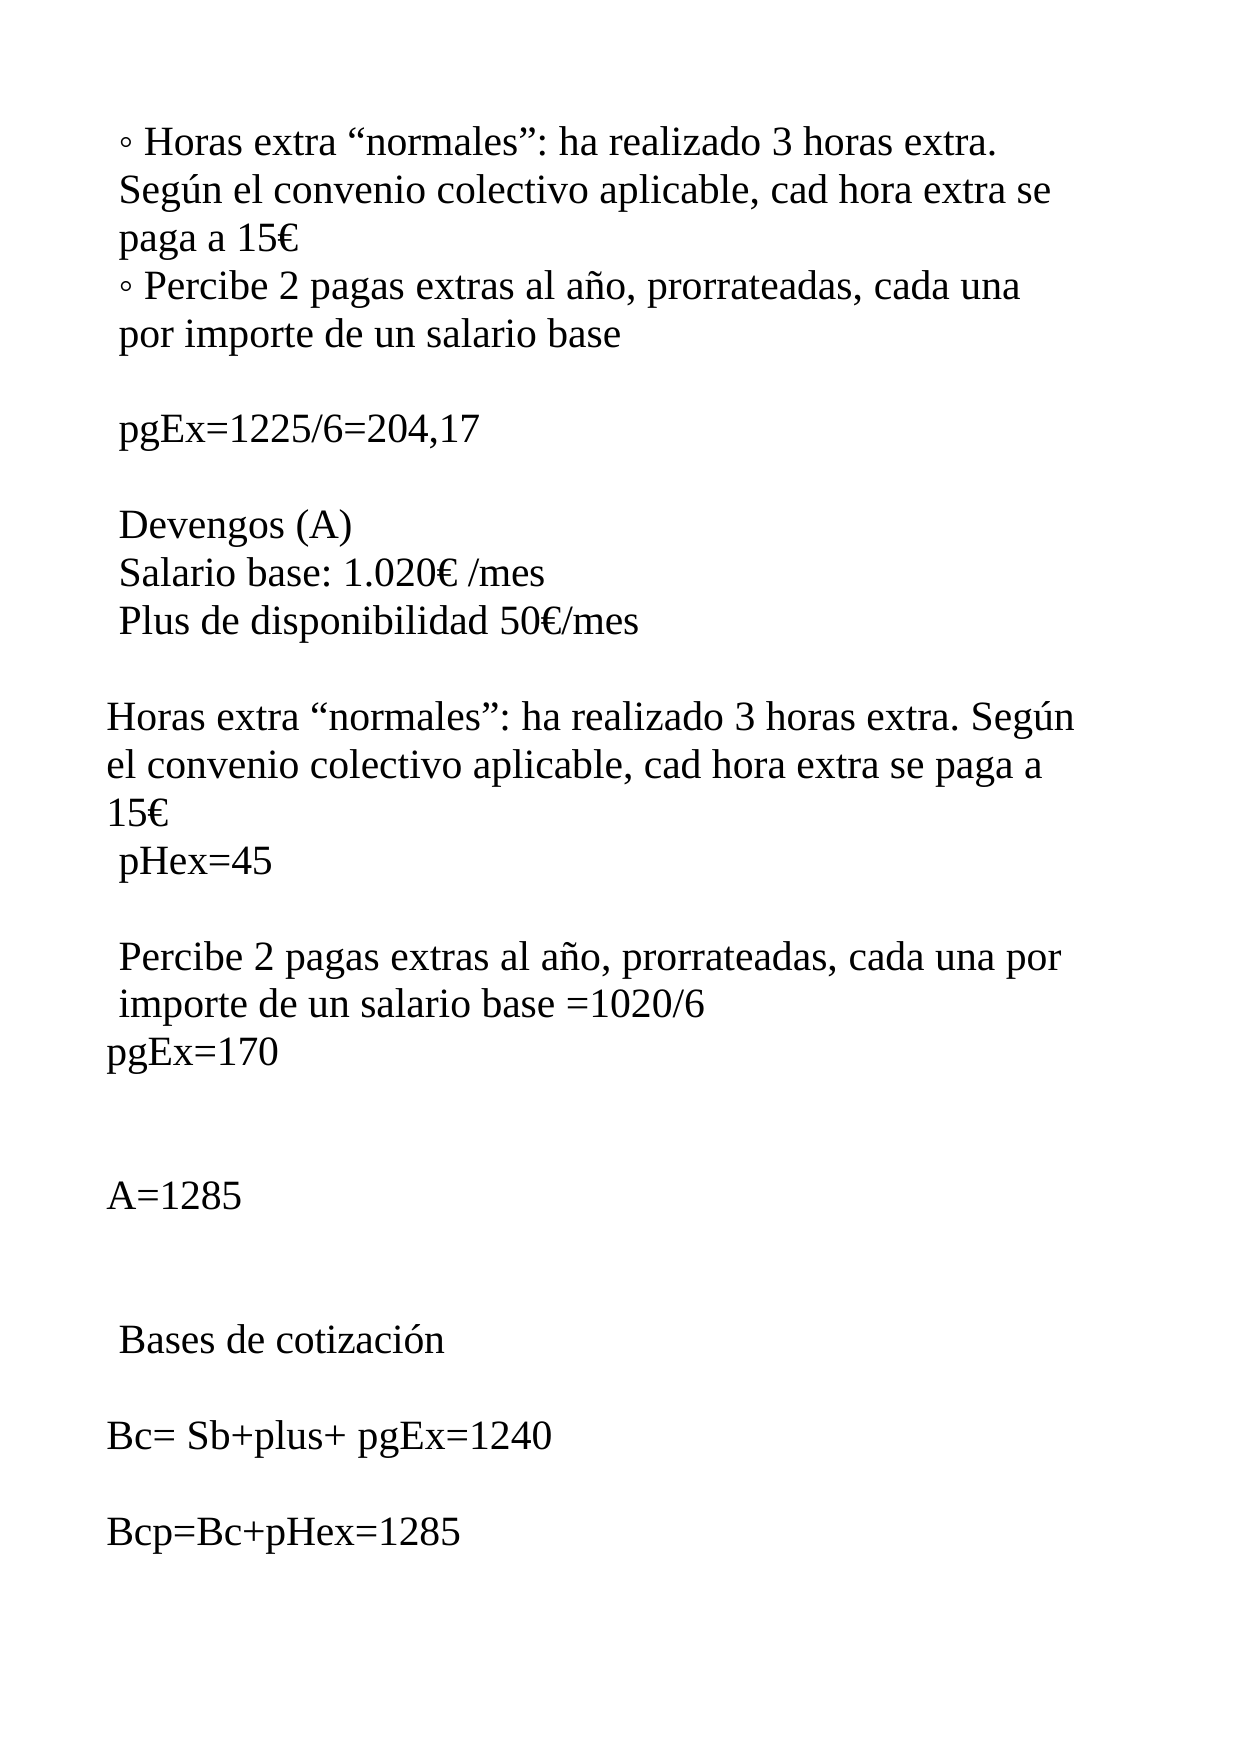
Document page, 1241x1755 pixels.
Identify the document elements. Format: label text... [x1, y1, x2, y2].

text Salario base: 1.020€ /mes [118, 548, 1122, 596]
text pgEx=170 A=1285 [106, 1027, 424, 1218]
text Percibe 2 pagas extras al año, prorrateadas, cada una por importe de un salario base =1020/6 [118, 931, 1122, 1027]
list Percibe 2 pagas extras al año, prorrateadas, cada una por importe de un salario base [118, 260, 1086, 356]
text Devengos (A) [118, 500, 1122, 548]
text pHex=45 [118, 835, 1122, 883]
text pgEx=1225/6=204,17 [118, 404, 1122, 452]
text Bc= Sb+plus+ pgEx=1240 Bcp=Bc+pHex=1285 [106, 1410, 791, 1554]
text Horas extra “normales”: ha realizado 3 horas extra. Según el convenio colectivo aplicable, cad hora extra se paga a 15€ [106, 691, 1110, 835]
text Plus de disponibilidad 50€/mes [118, 596, 1122, 643]
text Bases de cotización [118, 1314, 1122, 1362]
list Horas extra “normales”: ha realizado 3 horas extra. Según el convenio colectivo aplicable, cad hora extra se paga a 15€ [118, 116, 1111, 260]
